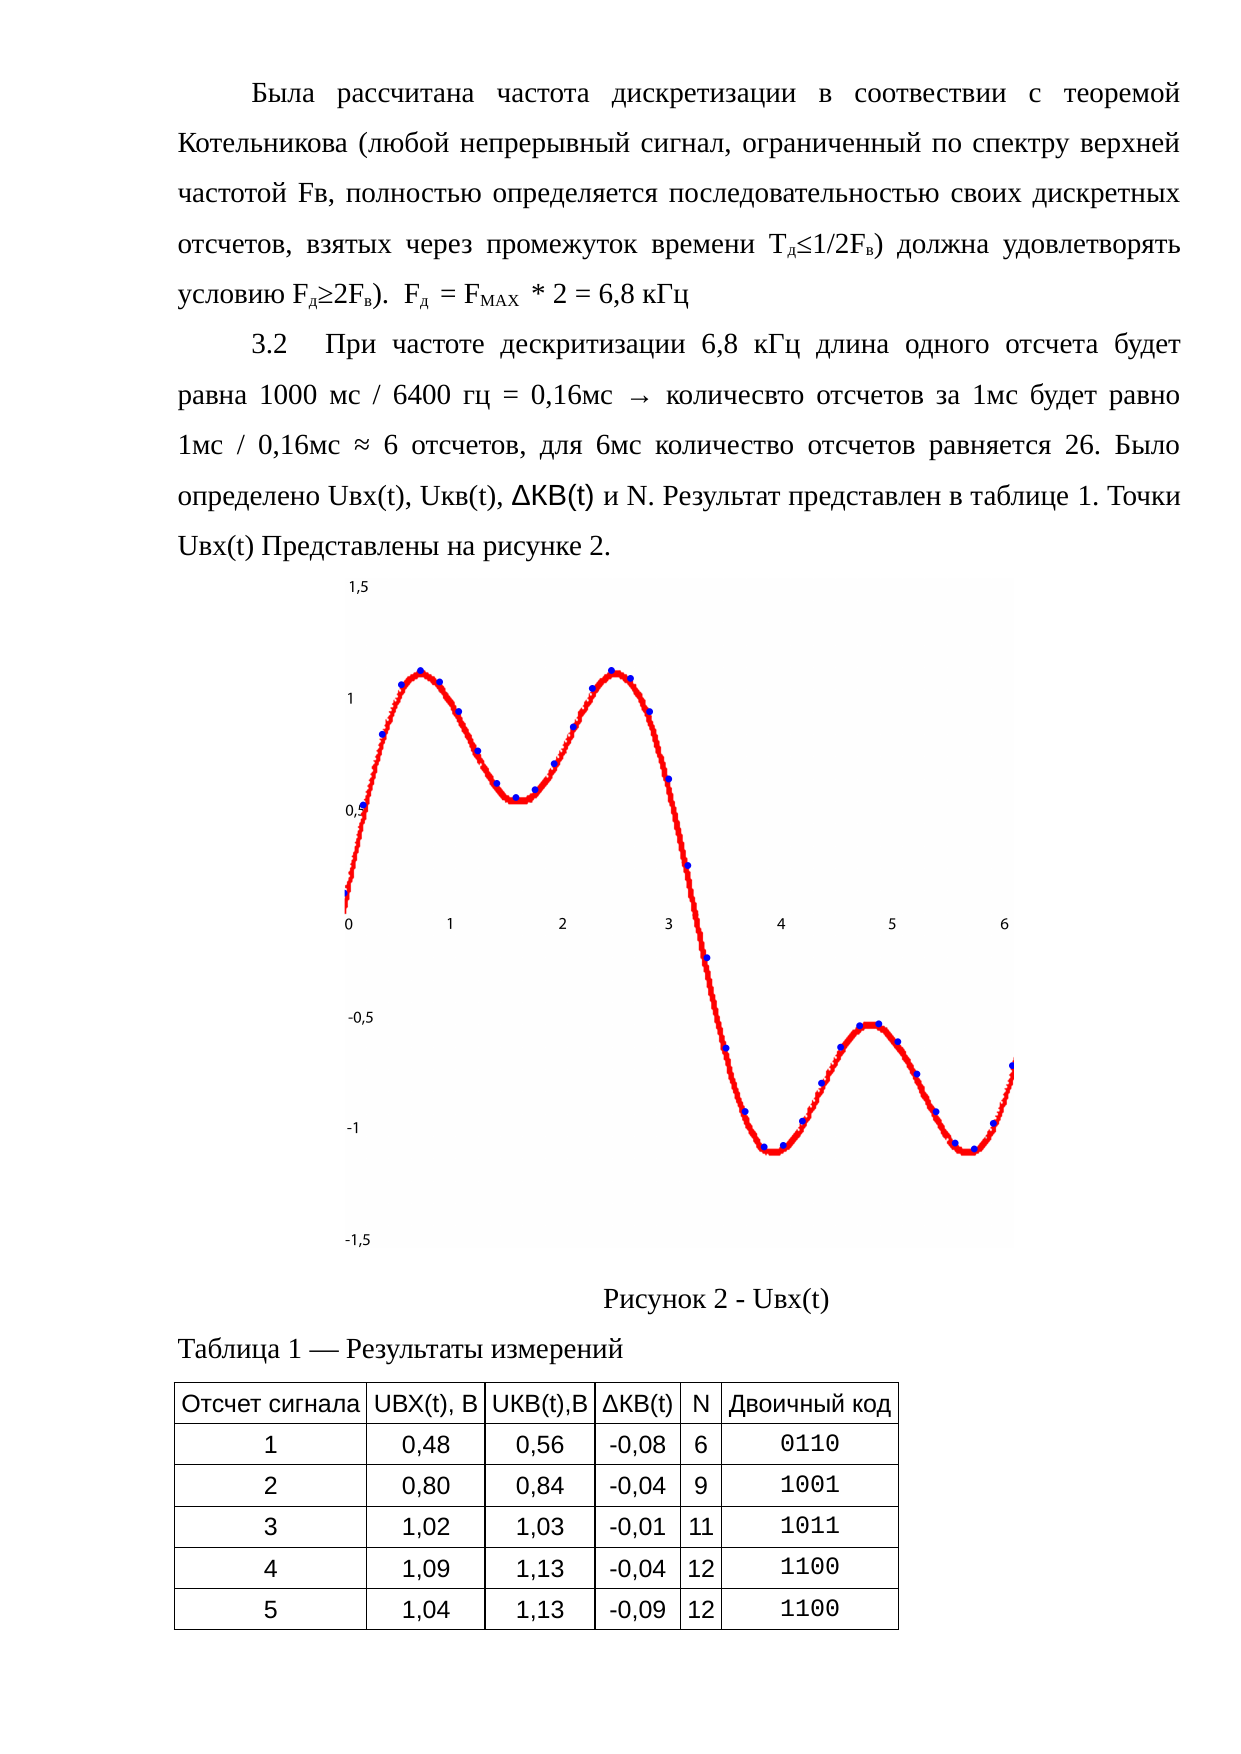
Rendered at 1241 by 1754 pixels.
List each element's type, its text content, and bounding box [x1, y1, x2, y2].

table_cell -0,04 [596, 1548, 680, 1588]
table_cell 0,80 [367, 1465, 484, 1506]
text Таблица 1 — Результаты измерений [177, 1332, 1181, 1365]
table_cell 2 [175, 1465, 366, 1506]
table_cell 3 [175, 1507, 366, 1547]
table_cell -0,08 [596, 1424, 680, 1464]
list При частоте дескритизации 6,8 кГц длина одного отсчета будет равна 1000 мс / 6400 гц = 0,16мс → количесвто отсчетов за 1мс будет равно 1мс / 0,16мс ≈ 6 отсчетов, для 6мс количество отсчетов равняется 26. Было определено Uвх(t), Uкв(t), ΔКВ(t) и N. Результат представлен в таблице 1. Точки Uвх(t) Представлены на рисунке 2. [177, 327, 1181, 561]
table_cell 12 [681, 1589, 721, 1629]
table_cell 1,13 [486, 1589, 594, 1629]
table_header UВХ(t), В [367, 1383, 484, 1423]
table_cell 1,04 [367, 1589, 484, 1629]
table_cell 11 [681, 1507, 721, 1547]
table_cell 1100 [722, 1548, 898, 1588]
table_cell -0,04 [596, 1465, 680, 1506]
text Рисунок 2 - Uвх(t) [177, 578, 1181, 1315]
table_header UКВ(t),В [486, 1383, 594, 1423]
table_cell 5 [175, 1589, 366, 1629]
table_cell 6 [681, 1424, 721, 1464]
table_cell 0,56 [486, 1424, 594, 1464]
table_header Двоичный код [722, 1383, 898, 1423]
table_cell 1,03 [486, 1507, 594, 1547]
table_cell 1,13 [486, 1548, 594, 1588]
table_header Отсчет сигнала [175, 1383, 366, 1423]
table_cell 1100 [722, 1589, 898, 1629]
table_cell 4 [175, 1548, 366, 1588]
picture [344, 578, 1014, 1248]
table_cell 12 [681, 1548, 721, 1588]
table_cell 9 [681, 1465, 721, 1506]
table_cell 0,48 [367, 1424, 484, 1464]
table_cell 1,09 [367, 1548, 484, 1588]
table_cell 1001 [722, 1465, 898, 1506]
table_cell 0,84 [486, 1465, 594, 1506]
table_cell 1 [175, 1424, 366, 1464]
table_header ΔКВ(t) [596, 1383, 680, 1423]
table_cell -0,09 [596, 1589, 680, 1629]
table_cell 1,02 [367, 1507, 484, 1547]
table_cell -0,01 [596, 1507, 680, 1547]
text Была рассчитана частота дискретизации в соотвествии с теоремой Котельникова (любой непрерывный сигнал, ограниченный по спектру верхней частотой Fв, полностью определяется последовательностью своих дискретных отсчетов, взятых через промежуток времени Тд≤1/2Fв) должна удовлетворять условию Fд≥2Fв). Fд = FMAX * 2 = 6,8 кГц [177, 75, 1181, 310]
table_cell 1011 [722, 1507, 898, 1547]
table_cell 0110 [722, 1424, 898, 1464]
table_header N [681, 1383, 721, 1423]
